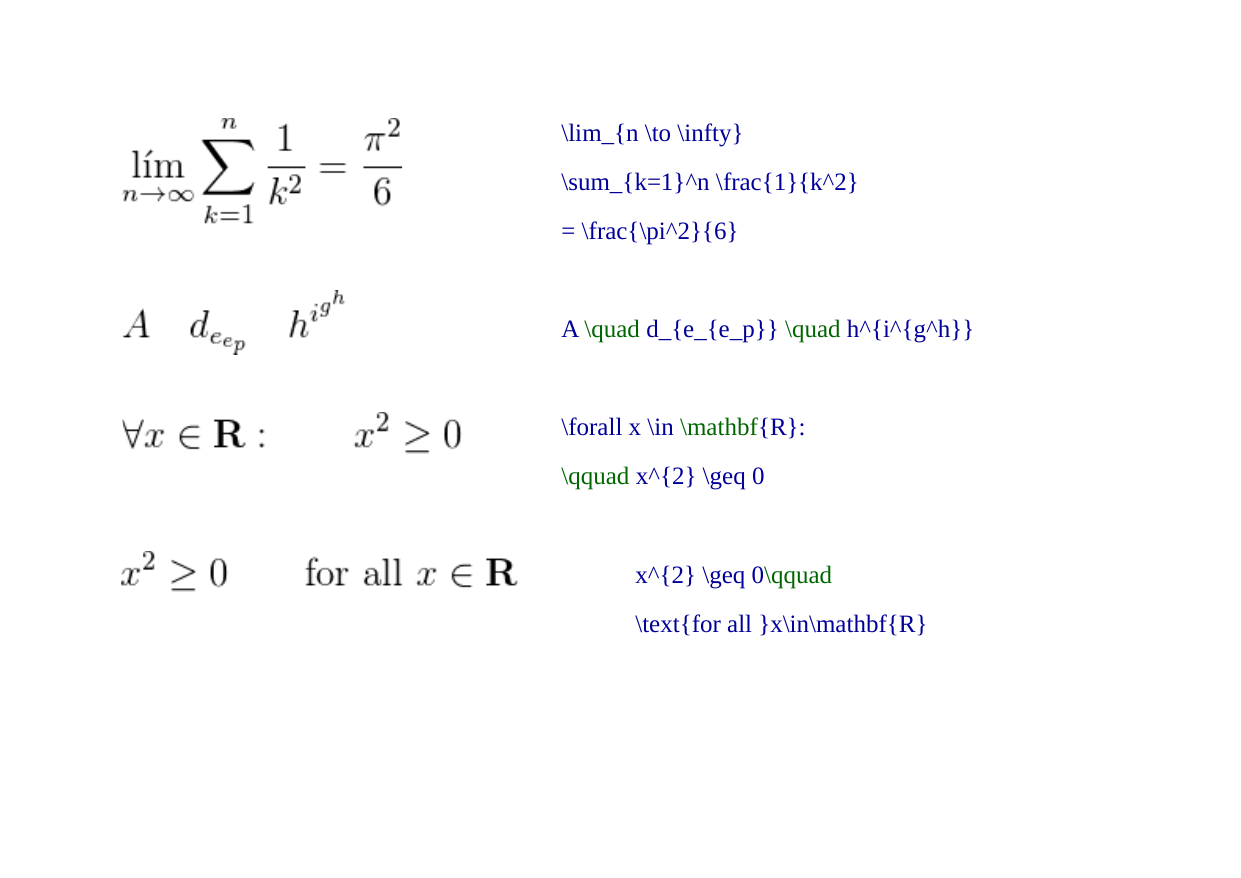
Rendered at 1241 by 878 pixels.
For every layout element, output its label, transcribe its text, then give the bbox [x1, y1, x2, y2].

picture [122, 290, 346, 355]
picture [122, 118, 403, 225]
text = \frac{\pi^2}{6} [118, 216, 1122, 245]
text \text{for all }x\in\mathbf{R} [118, 609, 1122, 637]
text x^{2} \geq 0\qquad [518, 560, 1122, 588]
picture [120, 551, 518, 592]
picture [122, 412, 462, 454]
text \sum_{k=1}^n \frac{1}{k^2} [403, 167, 1122, 196]
text \forall x \in \mathbf{R}: [462, 412, 1122, 441]
text \qquad x^{2} \geq 0 [118, 462, 1122, 490]
text A \quad d_{e_{e_p}} \quad h^{i^{g^h}} [346, 314, 1122, 343]
text \lim_{n \to \infty} [403, 118, 1122, 147]
